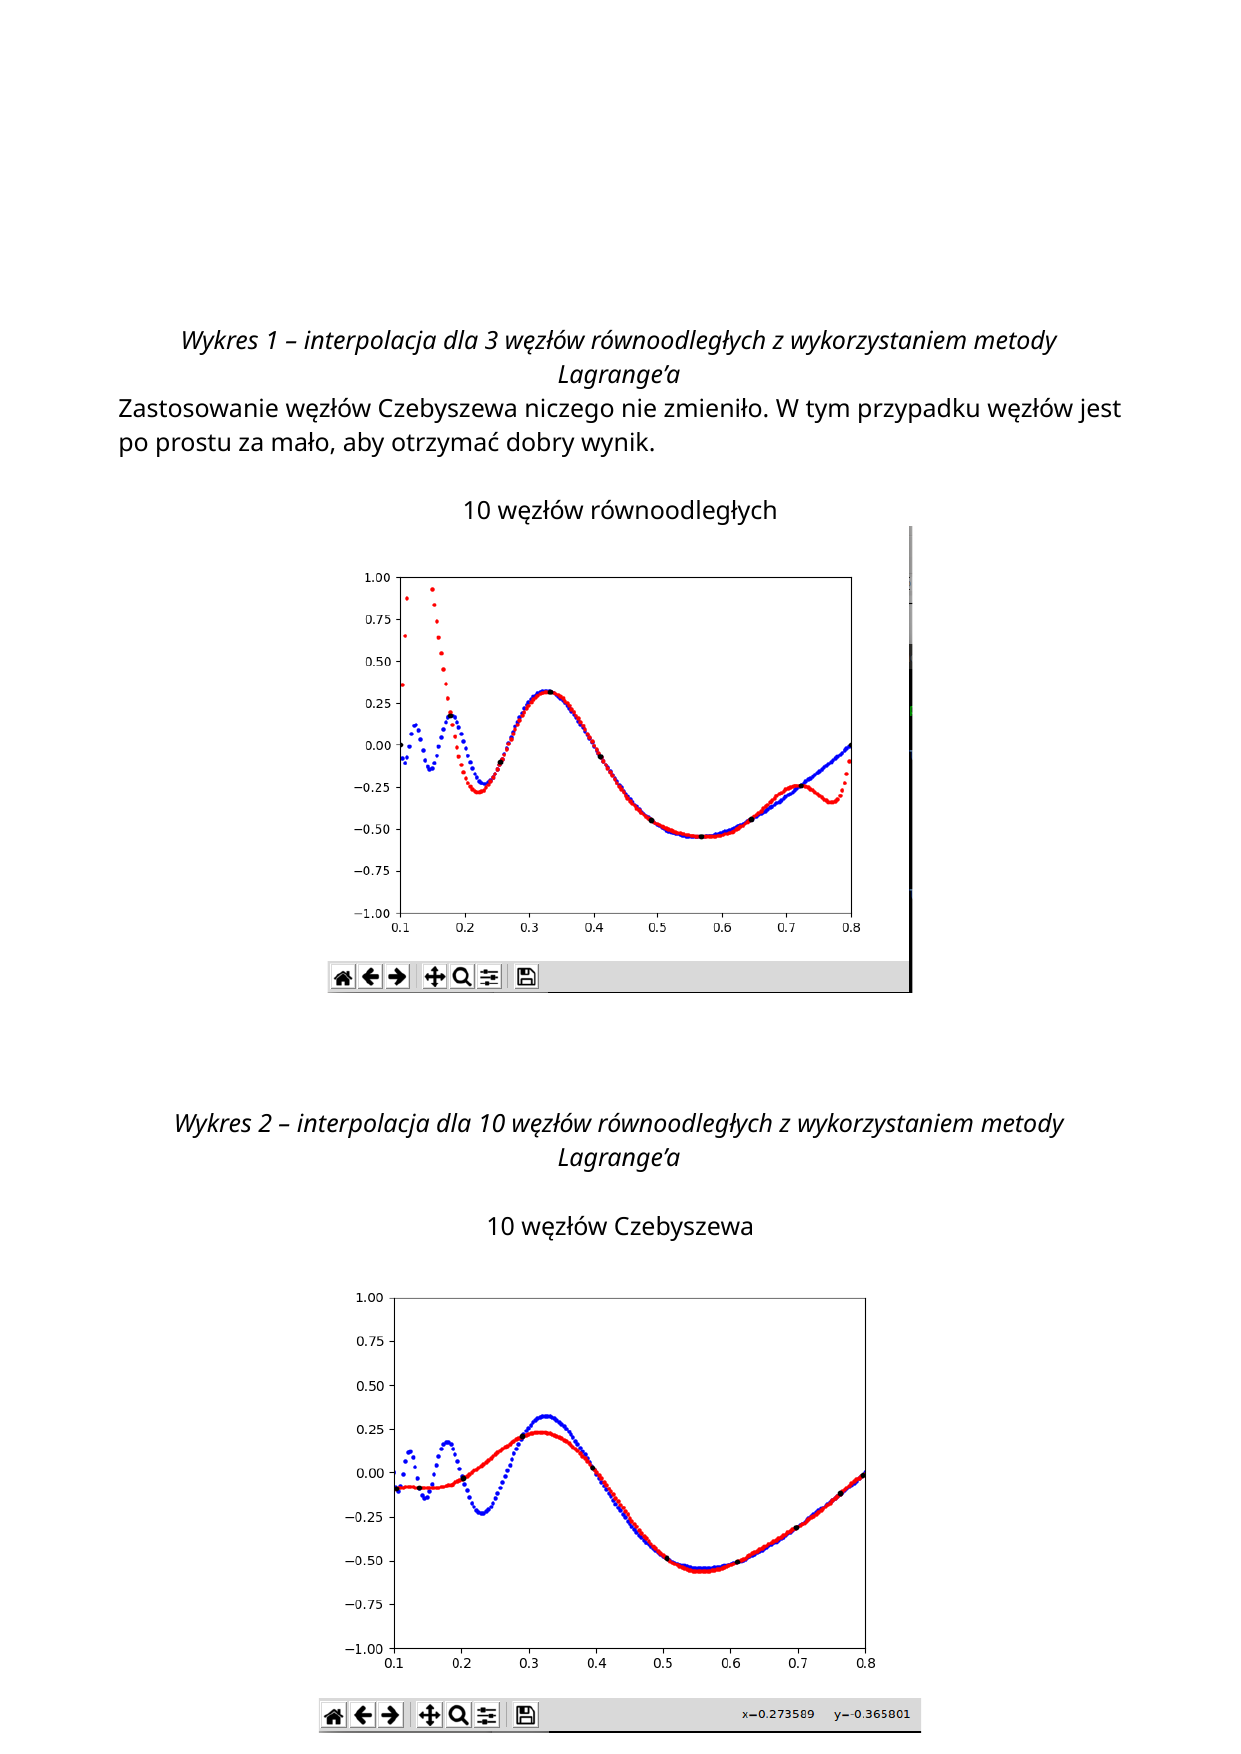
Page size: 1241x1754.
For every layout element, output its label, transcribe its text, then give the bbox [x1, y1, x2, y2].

text Wykres 1 – interpolacja dla 3 węzłów równoodległych z wykorzystaniem metody Lagrange’a [118, 322, 1122, 391]
picture [318, 1242, 922, 1733]
text 10 węzłów Czebyszewa [118, 1208, 1122, 1242]
text Wykres 2 – interpolacja dla 10 węzłów równoodległych z wykorzystaniem metody Lagrange’a [118, 1106, 1122, 1174]
picture [327, 526, 913, 993]
text Zastosowanie węzłów Czebyszewa niczego nie zmieniło. W tym przypadku węzłów jest po prostu za mało, aby otrzymać dobry wynik. [118, 391, 1122, 459]
text 10 węzłów równoodległych [118, 493, 1122, 527]
